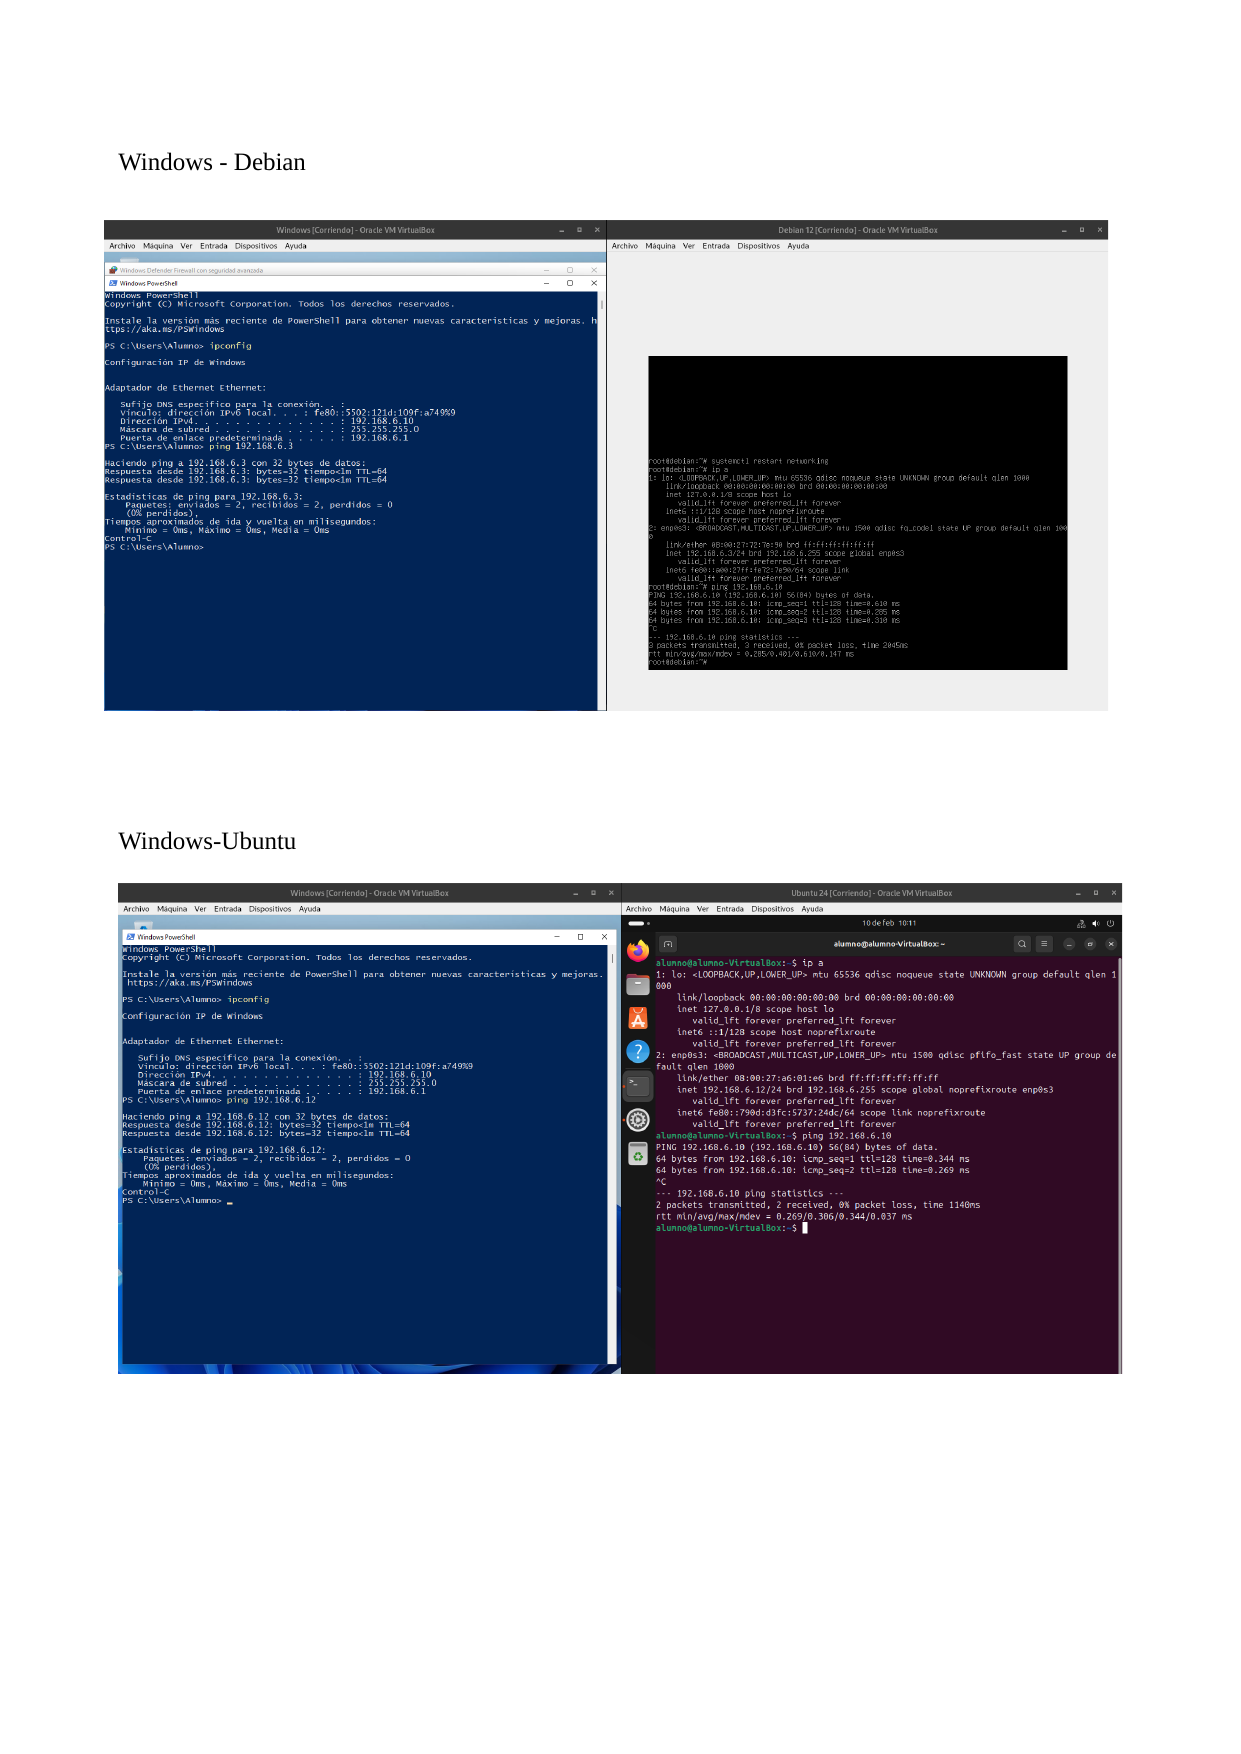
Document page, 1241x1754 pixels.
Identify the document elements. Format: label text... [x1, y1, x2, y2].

text Windows-Ubuntu [118, 826, 1122, 855]
text Windows - Debian [118, 147, 1122, 176]
picture [104, 220, 1109, 711]
picture [118, 883, 1123, 1374]
